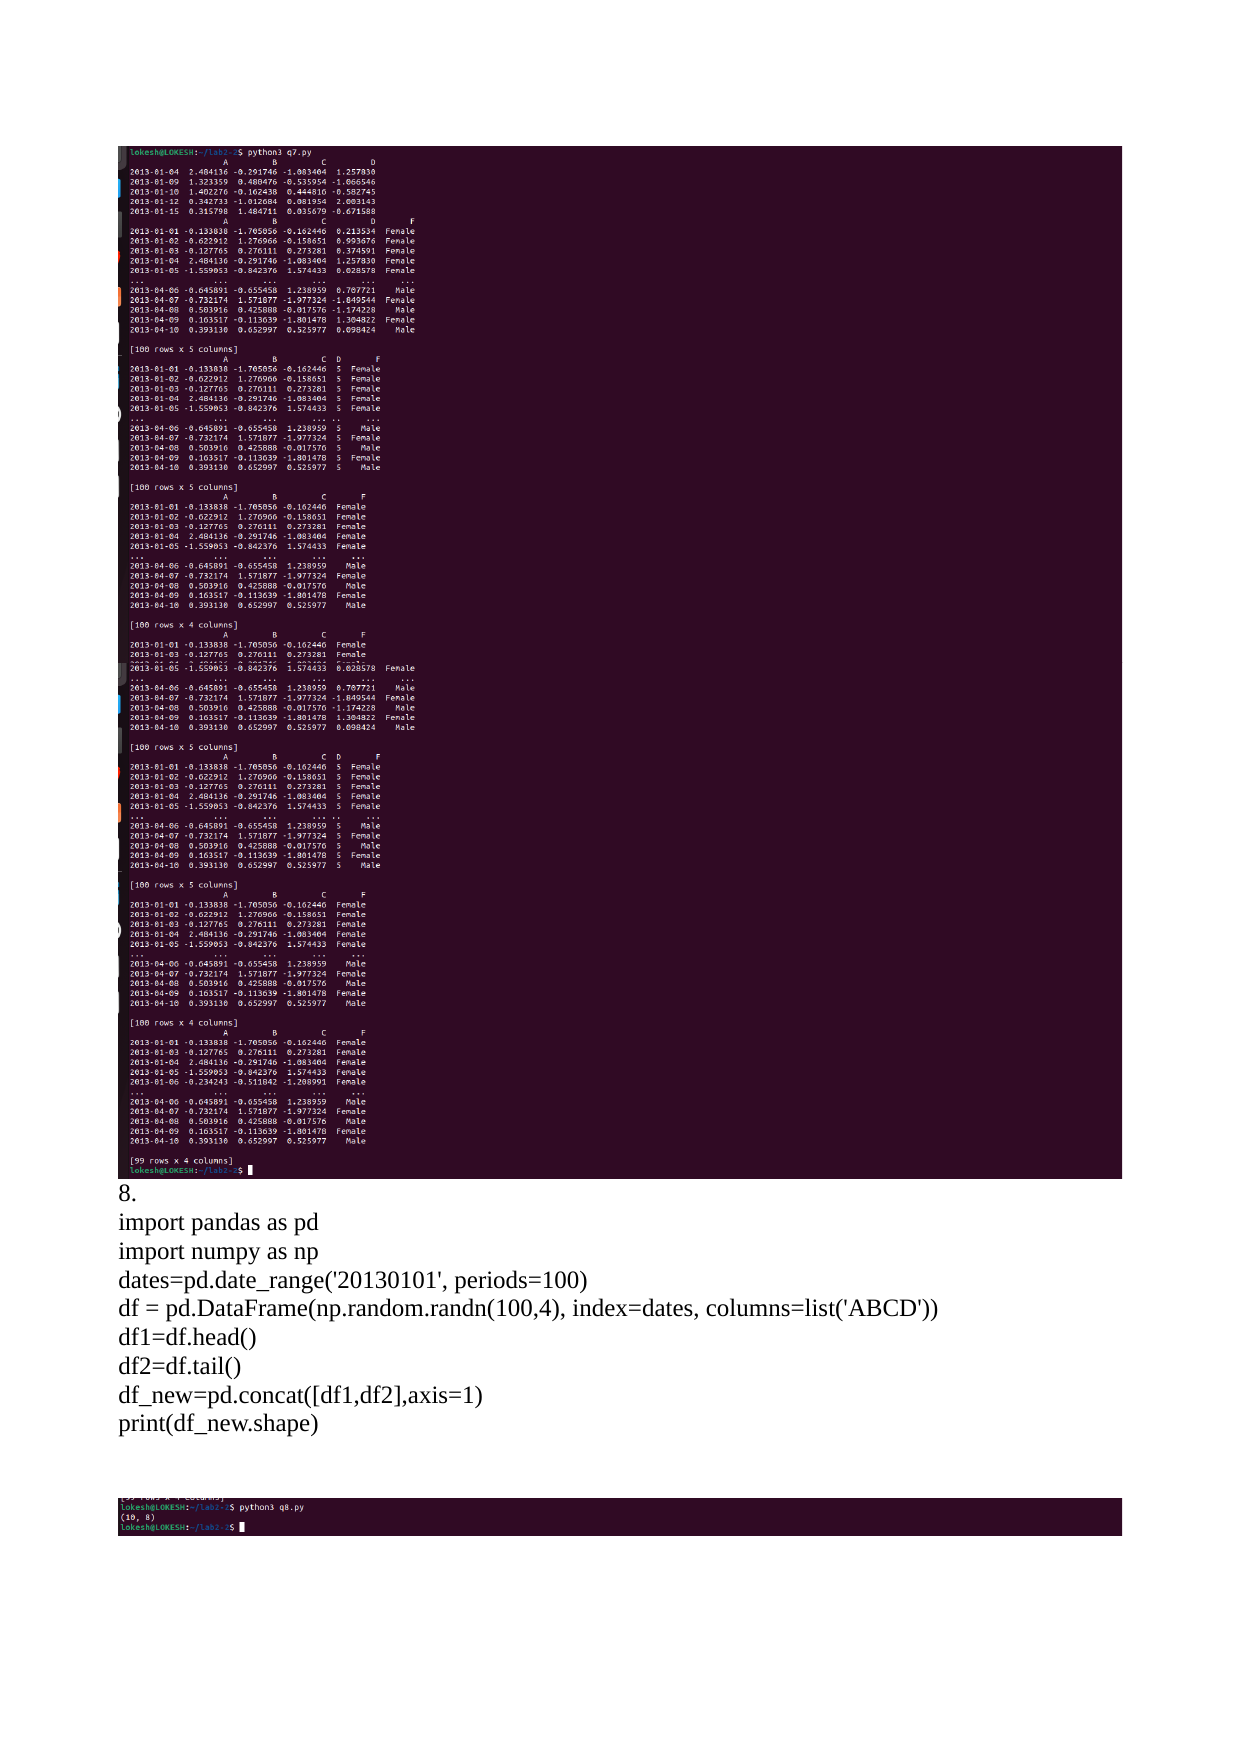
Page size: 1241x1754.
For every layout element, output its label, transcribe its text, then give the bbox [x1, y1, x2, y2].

text df = pd.DataFrame(np.random.randn(100,4), index=dates, columns=list('ABCD')) [118, 1293, 1122, 1322]
text df1=df.head() [118, 1322, 1122, 1351]
text dates=pd.date_range('20130101', periods=100) [118, 1265, 1122, 1293]
text print(df_new.shape) [118, 1408, 1122, 1437]
text df2=df.tail() [118, 1351, 1122, 1380]
text df_new=pd.concat([df1,df2],axis=1) [118, 1380, 1122, 1408]
picture [118, 146, 1123, 1179]
picture [118, 1498, 1123, 1536]
text import pandas as pd [118, 1207, 1122, 1236]
text import numpy as np [118, 1236, 1122, 1265]
text 8. [118, 1179, 1122, 1207]
